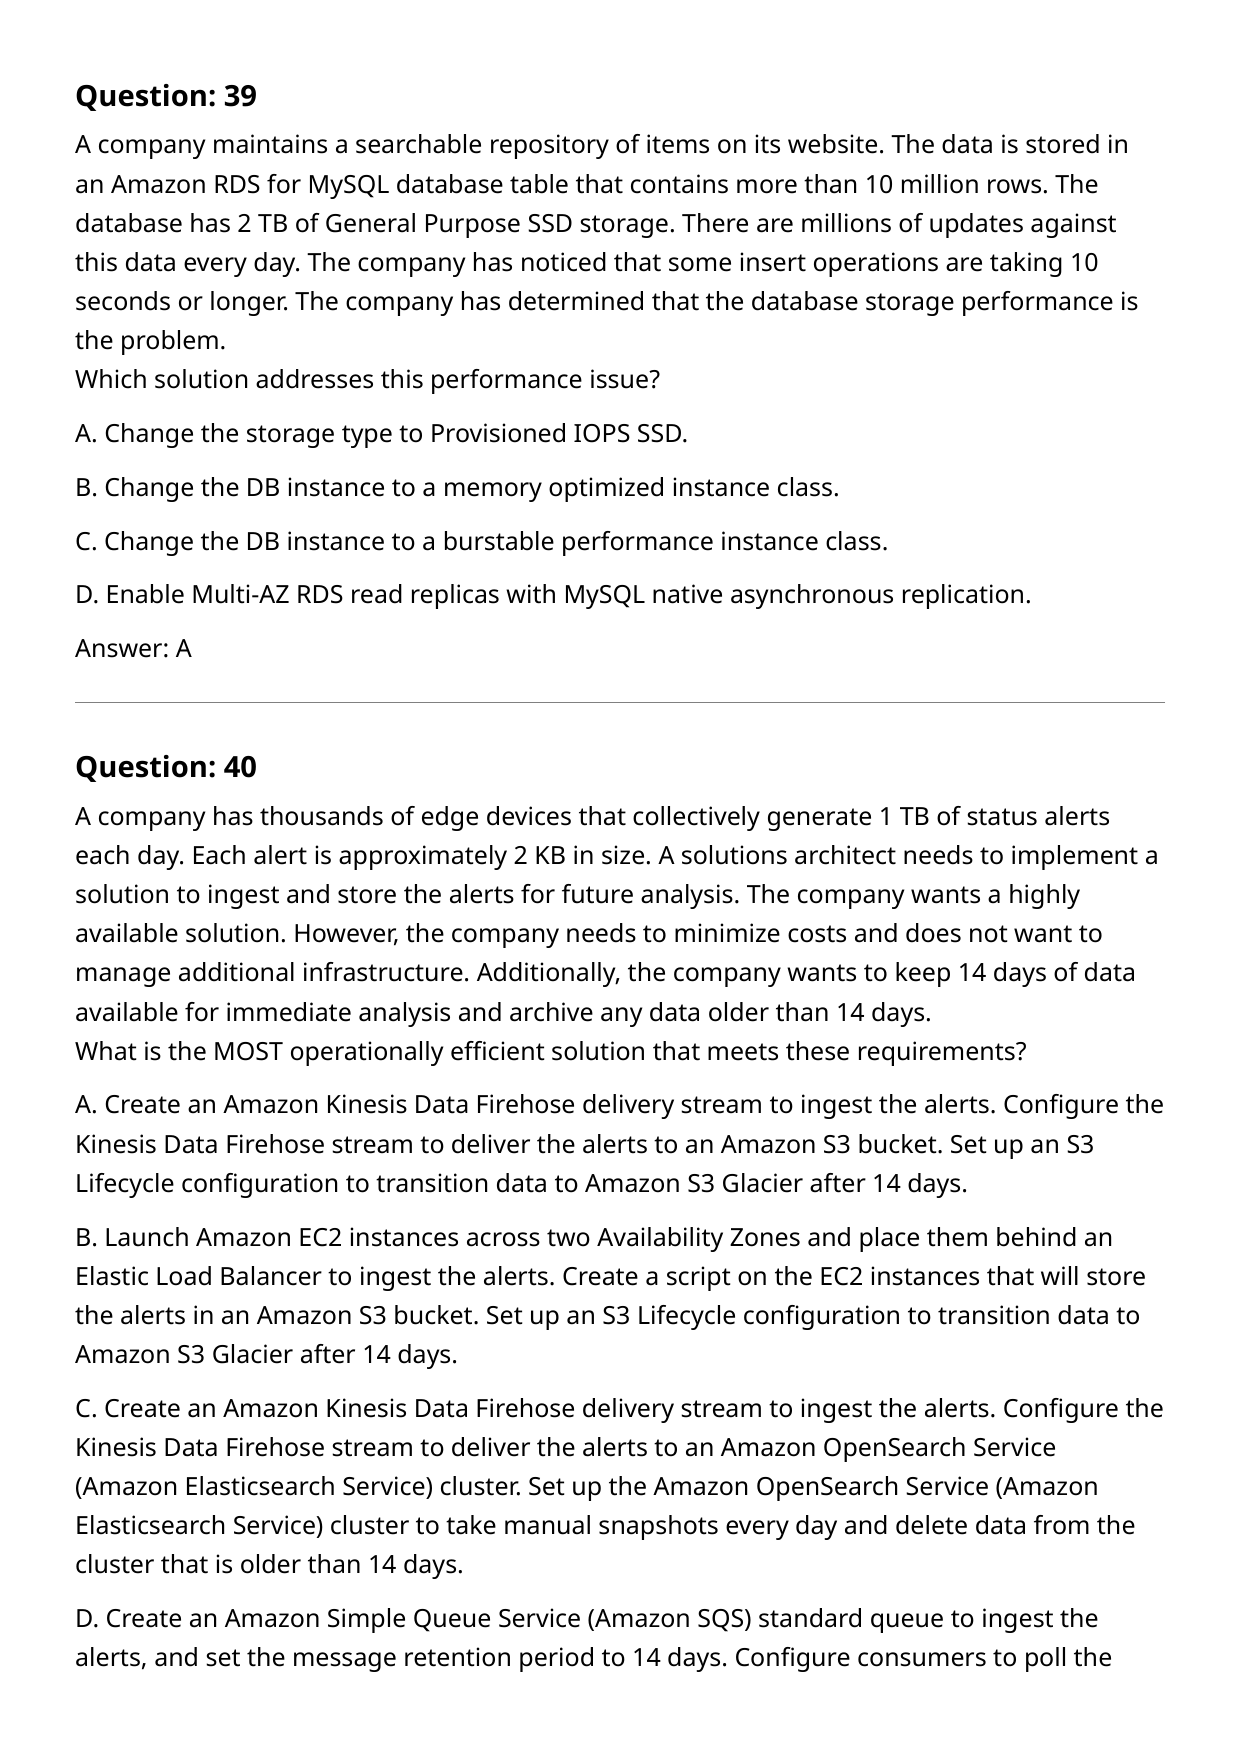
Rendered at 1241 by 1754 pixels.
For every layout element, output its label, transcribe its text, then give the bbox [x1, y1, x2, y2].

text C. Create an Amazon Kinesis Data Firehose delivery stream to ingest the alerts. Configure the Kinesis Data Firehose stream to deliver the alerts to an Amazon OpenSearch Service (Amazon Elasticsearch Service) cluster. Set up the Amazon OpenSearch Service (Amazon Elasticsearch Service) cluster to take manual snapshots every day and delete data from the cluster that is older than 14 days. [75, 1391, 1165, 1581]
text B. Change the DB instance to a memory optimized instance class. [75, 470, 1165, 504]
text A company maintains a searchable repository of items on its website. The data is stored in an Amazon RDS for MySQL database table that contains more than 10 million rows. The database has 2 TB of General Purpose SSD storage. There are millions of updates against this data every day. The company has noticed that some insert operations are taking 10 seconds or longer. The company has determined that the database storage performance is the problem. Which solution addresses this performance issue? [75, 127, 1165, 396]
text A company has thousands of edge devices that collectively generate 1 TB of status alerts each day. Each alert is approximately 2 KB in size. A solutions architect needs to implement a solution to ingest and store the alerts for future analysis. The company wants a highly available solution. However, the company needs to minimize costs and does not want to manage additional infrastructure. Additionally, the company wants to keep 14 days of data available for immediate analysis and archive any data older than 14 days. What is the MOST operationally efficient solution that meets these requirements? [75, 798, 1165, 1067]
text B. Launch Amazon EC2 instances across two Availability Zones and place them behind an Elastic Load Balancer to ingest the alerts. Create a script on the EC2 instances that will store the alerts in an Amazon S3 bucket. Set up an S3 Lifecycle configuration to transition data to Amazon S3 Glacier after 14 days. [75, 1219, 1165, 1371]
text A. Create an Amazon Kinesis Data Firehose delivery stream to ingest the alerts. Configure the Kinesis Data Firehose stream to deliver the alerts to an Amazon S3 bucket. Set up an S3 Lifecycle configuration to transition data to Amazon S3 Glacier after 14 days. [75, 1087, 1165, 1199]
subtitle Question: 40 [75, 746, 1165, 786]
subtitle Question: 39 [75, 75, 1165, 115]
text Answer: A [75, 631, 1165, 665]
text C. Change the DB instance to a burstable performance instance class. [75, 523, 1165, 557]
text D. Create an Amazon Simple Queue Service (Amazon SQS) standard queue to ingest the alerts, and set the message retention period to 14 days. Configure consumers to poll the [75, 1601, 1165, 1674]
text A. Change the storage type to Provisioned IOPS SSD. [75, 416, 1165, 450]
text D. Enable Multi-AZ RDS read replicas with MySQL native asynchronous replication. [75, 577, 1165, 611]
